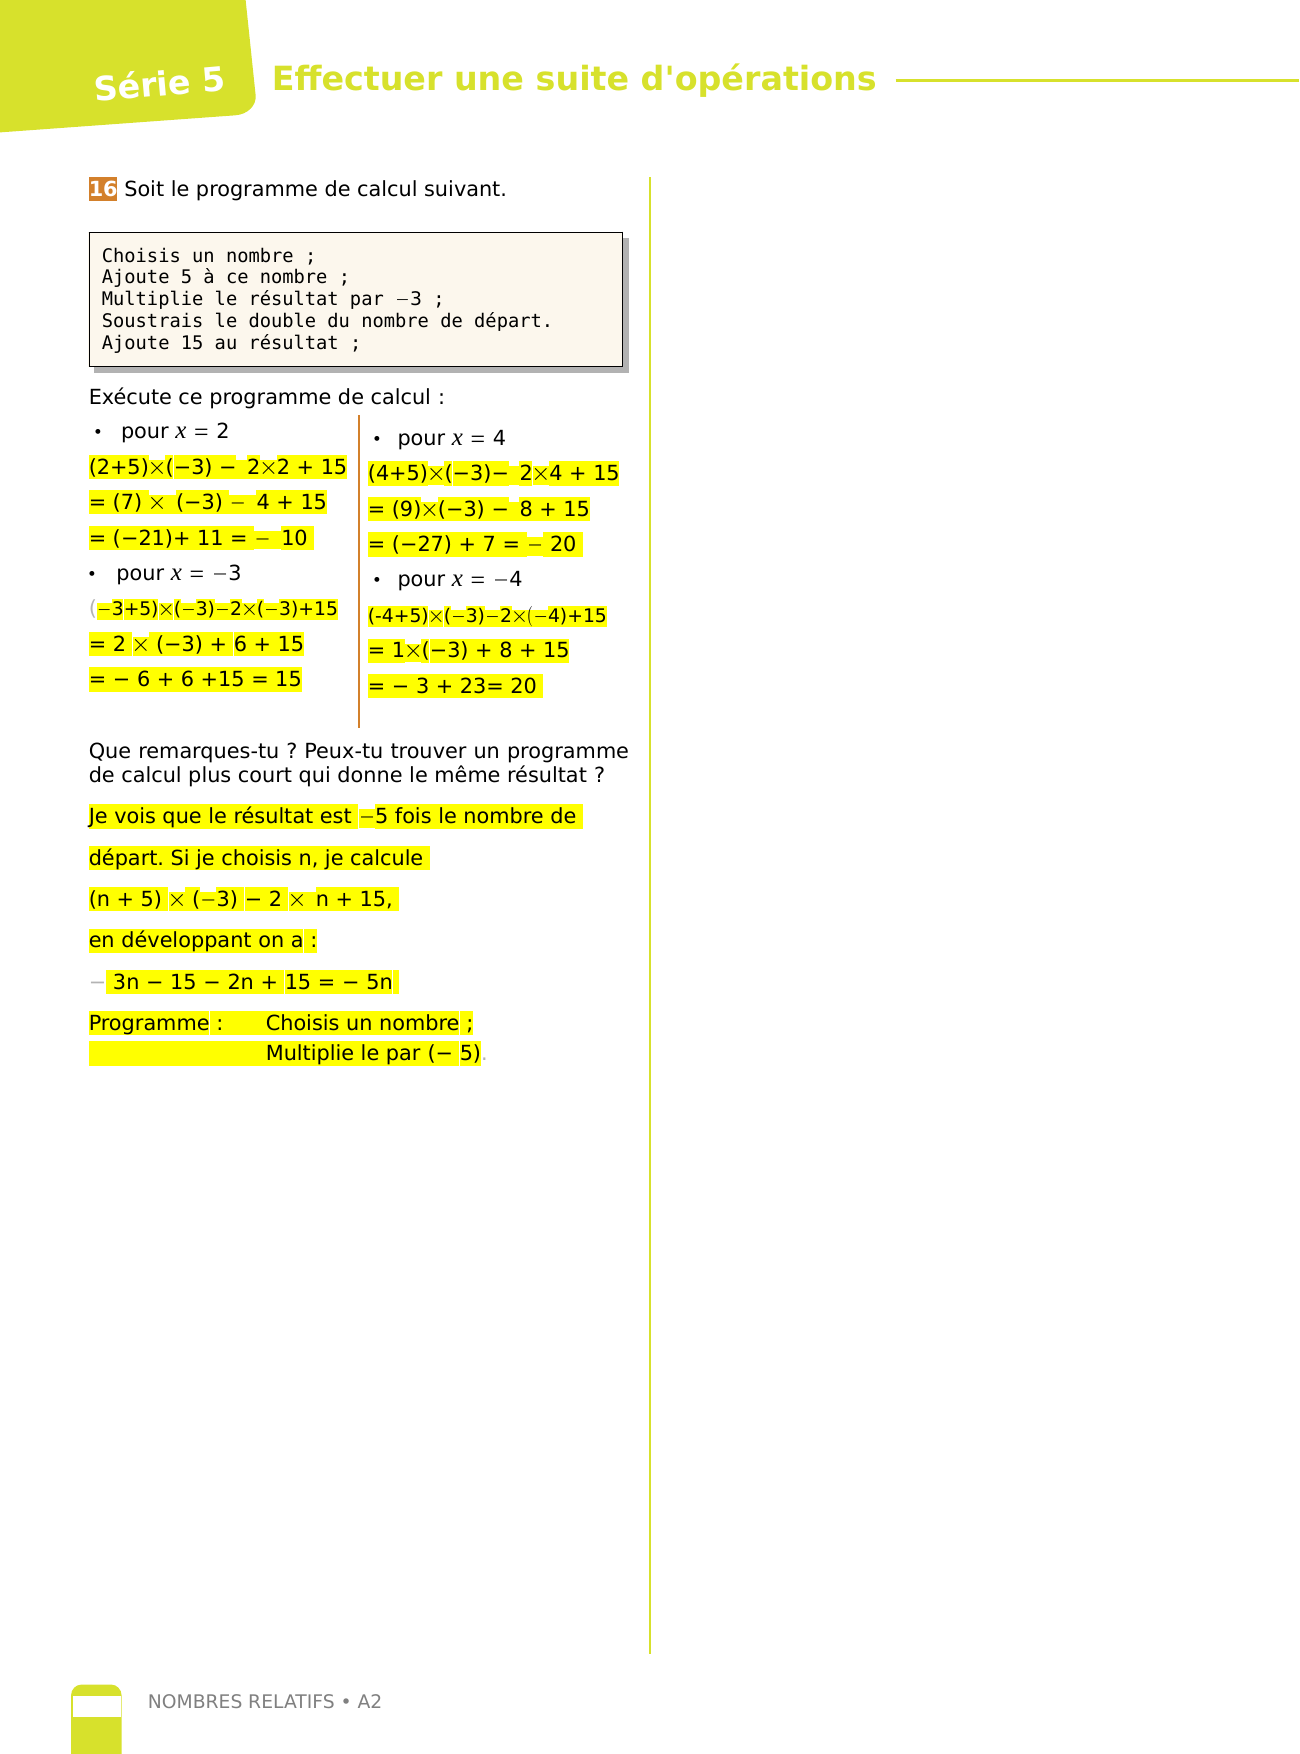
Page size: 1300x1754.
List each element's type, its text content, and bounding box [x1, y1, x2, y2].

text Ajoute 15 au résultat ; [90, 319, 622, 366]
list pour x = −4 [373, 557, 629, 592]
text (-4+5)×(−3)−2×(−4)+15 [368, 592, 629, 627]
list pour x = 2 [94, 415, 350, 444]
text Ajoute 5 à ce nombre ; [90, 253, 622, 275]
text = (7) × (−3) − 4 + 15 [88, 479, 350, 514]
text Multiplie le par (− 5). [88, 1041, 629, 1066]
text (4+5)×(−3)− 2×4 + 15 [368, 450, 629, 486]
text = 1×(−3) + 8 + 15 [368, 627, 629, 663]
text = − 3 + 23= 20 [368, 663, 629, 698]
text = 2 × (−3) + 6 + 15 [88, 621, 350, 656]
text (−3+5)×(−3)−2×(−3)+15 [88, 585, 350, 621]
text (2+5)×(−3) − 2×2 + 15 [88, 444, 350, 479]
text Exécute ce programme de calcul : [88, 385, 629, 409]
text = (−27) + 7 = − 20 [368, 521, 629, 557]
text = (−21)+ 11 = − 10 [88, 514, 350, 550]
list pour x = 4 [373, 415, 629, 450]
list Soit le programme de calcul suivant. [117, 177, 629, 201]
text = (9)×(−3) − 8 + 15 [368, 486, 629, 521]
text (n + 5) × (−3) − 2 × n + 15, en développant on a : [88, 870, 629, 953]
text − 3n − 15 − 2n + 15 = − 5n [88, 953, 629, 994]
list pour x = −3 [88, 550, 350, 585]
text Que remarques-tu ? Peux-tu trouver un programme de calcul plus court qui donne le même résultat ? [88, 739, 629, 787]
text Multiplie le résultat par −3 ; [90, 275, 622, 297]
text Choisis un nombre ; [90, 233, 622, 253]
text Soustrais le double du nombre de départ. [90, 297, 622, 319]
text Programme : Choisis un nombre ; [88, 994, 629, 1035]
text Je vois que le résultat est −5 fois le nombre de départ. Si je choisis n, je calcule [88, 787, 629, 870]
text = − 6 + 6 +15 = 15 [88, 656, 350, 692]
